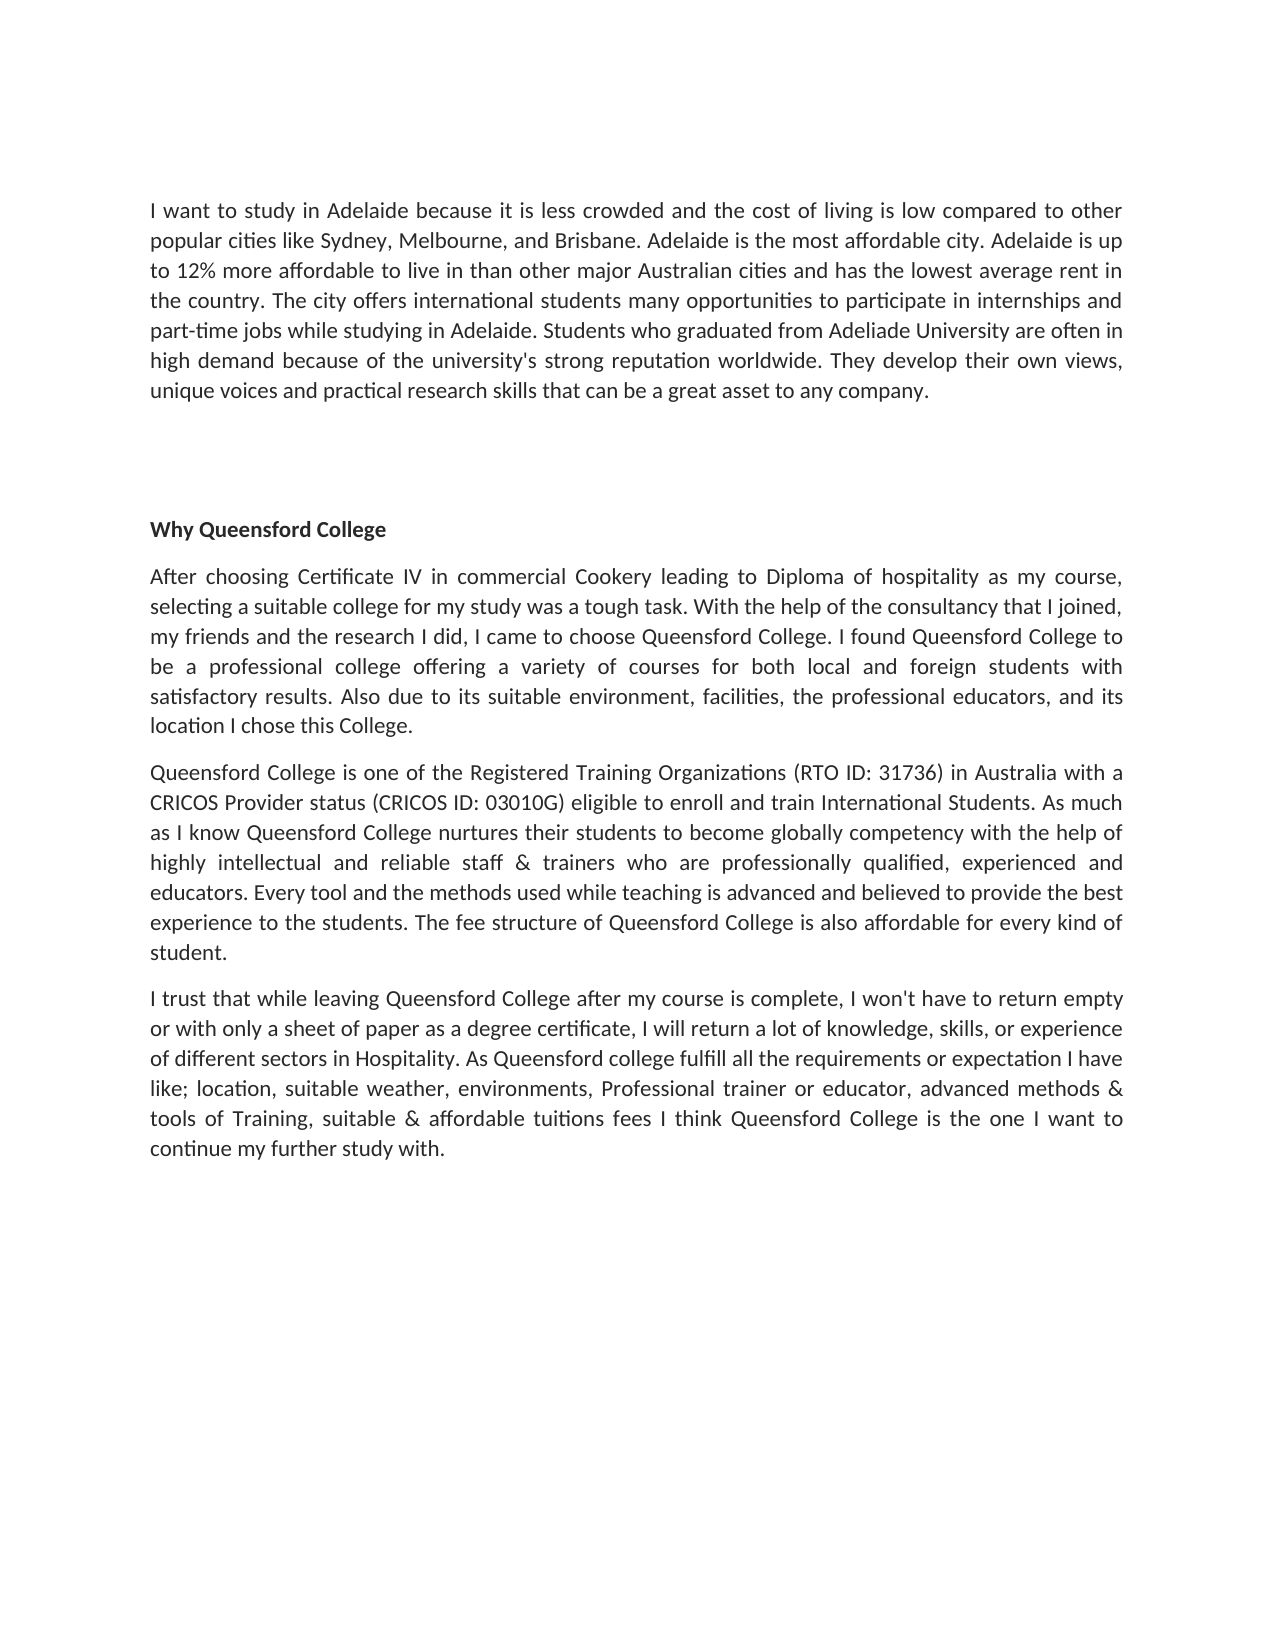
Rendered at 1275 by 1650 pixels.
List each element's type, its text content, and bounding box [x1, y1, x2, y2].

text Why Queensford College [150, 516, 1125, 544]
text After choosing Certificate IV in commercial Cookery leading to Diploma of hospitality as my course, selecting a suitable college for my study was a tough task. With the help of the consultancy that I joined, my friends and the research I did, I came to choose Queensford College. I found Queensford College to be a professional college offering a variety of courses for both local and foreign students with satisfactory results. Also due to its suitable environment, facilities, the professional educators, and its location I chose this College. [150, 562, 1125, 740]
text Queensford College is one of the Registered Training Organizations (RTO ID: 31736) in Australia with a CRICOS Provider status (CRICOS ID: 03010G) eligible to enroll and train International Students. As much as I know Queensford College nurtures their students to become globally competency with the help of highly intellectual and reliable staff & trainers who are professionally qualified, experienced and educators. Every tool and the methods used while teaching is advanced and believed to provide the best experience to the students. The fee structure of Queensford College is also affordable for every kind of student. [150, 758, 1125, 966]
text I trust that while leaving Queensford College after my course is complete, I won't have to return empty or with only a sheet of paper as a degree certificate, I will return a lot of knowledge, skills, or experience of different sectors in Hospitality. As Queensford college fulfill all the requirements or expectation I have like; location, suitable weather, environments, Professional trainer or educator, advanced methods & tools of Training, suitable & affordable tuitions fees I think Queensford College is the one I want to continue my further study with. [150, 984, 1125, 1162]
text I want to study in Adelaide because it is less crowded and the cost of living is low compared to other popular cities like Sydney, Melbourne, and Brisbane. Adelaide is the most affordable city. Adelaide is up to 12% more affordable to live in than other major Australian cities and has the lowest average rent in the country. The city offers international students many opportunities to participate in internships and part-time jobs while studying in Adelaide. Students who graduated from Adeliade University are often in high demand because of the university's strong reputation worldwide. They develop their own views, unique voices and practical research skills that can be a great asset to any company. [150, 197, 1125, 404]
